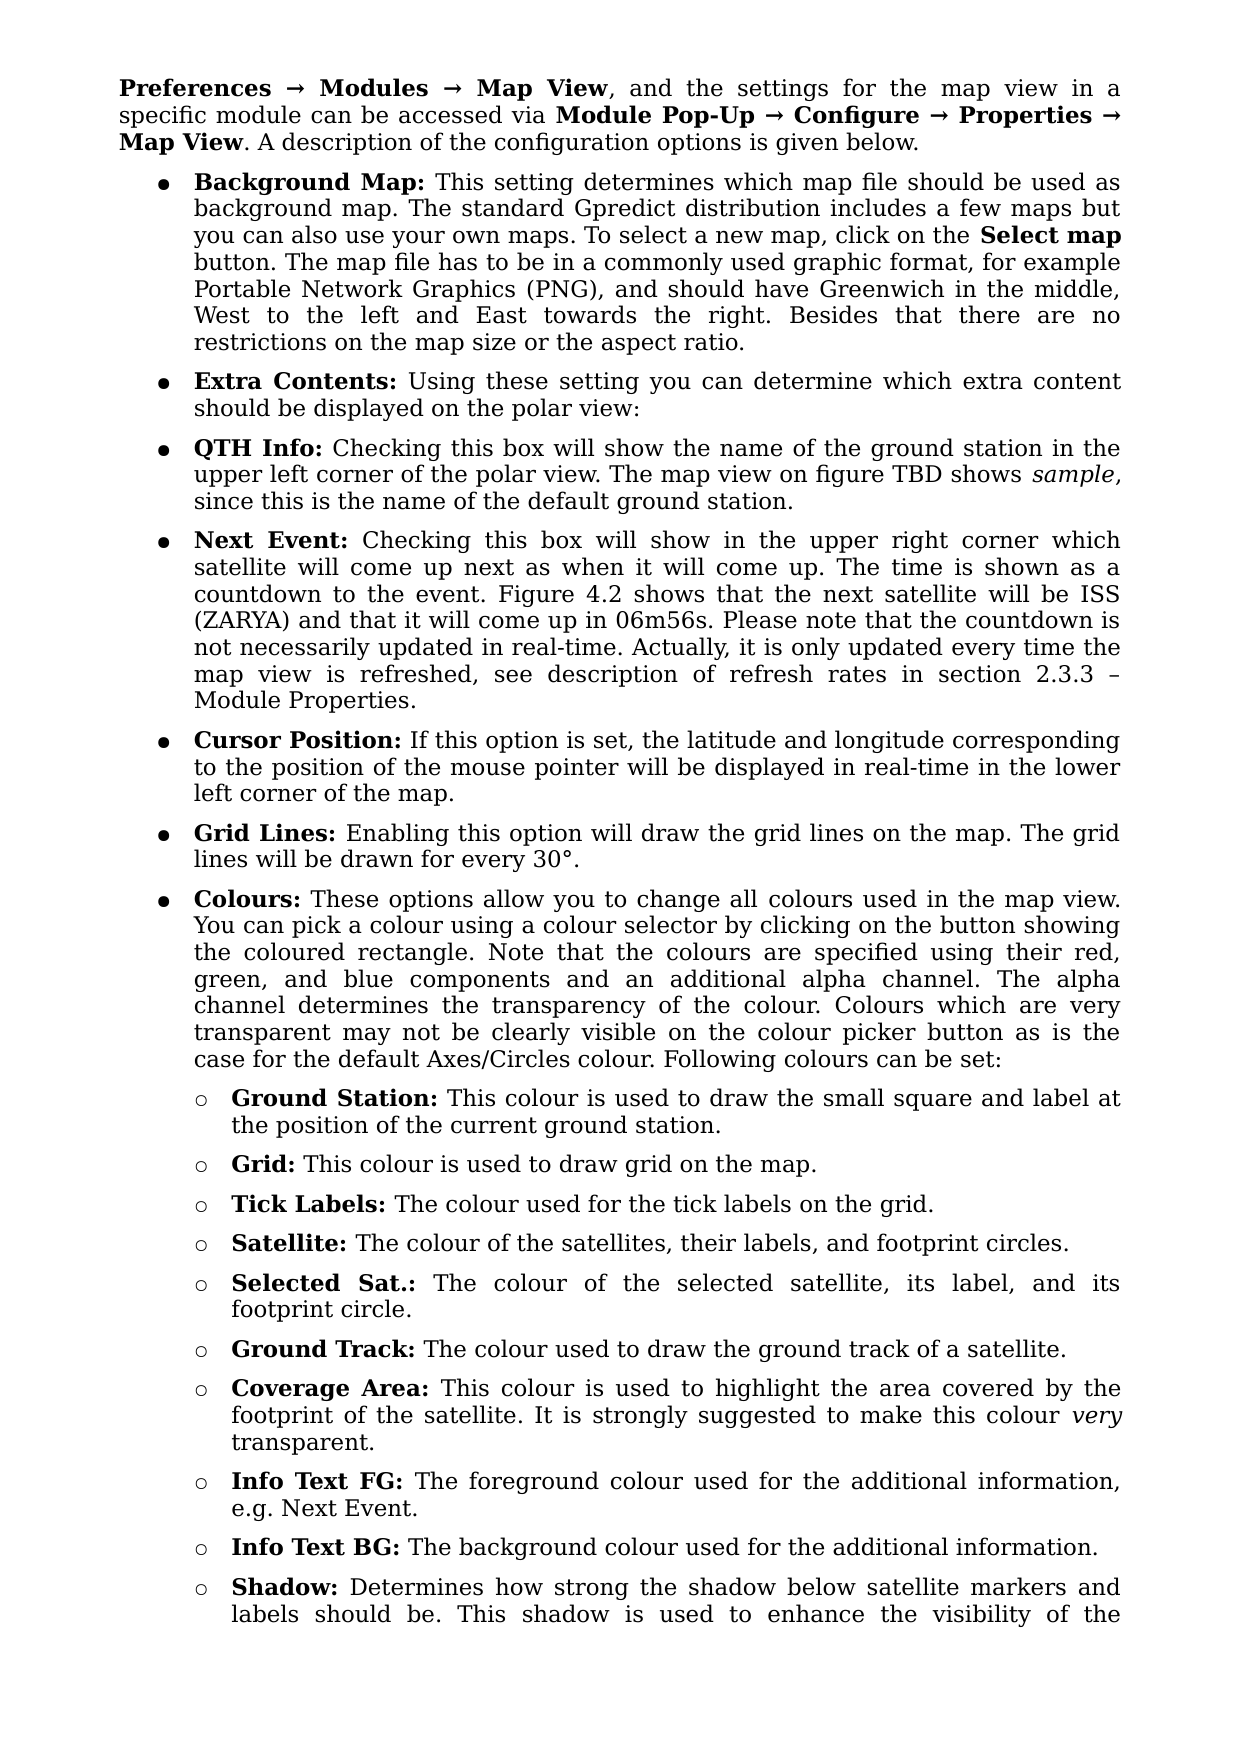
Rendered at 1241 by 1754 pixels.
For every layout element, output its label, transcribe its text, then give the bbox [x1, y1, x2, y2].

list Info Text FG: The foreground colour used for the additional information, e.g. Next Event. [193, 1468, 1122, 1522]
list Selected Sat.: The colour of the selected satellite, its label, and its footprint circle. [193, 1270, 1122, 1323]
list Grid Lines: Enabling this option will draw the grid lines on the map. The grid lines will be drawn for every 30°. [156, 819, 1122, 873]
text Preferences → Modules → Map View, and the settings for the map view in a specific module can be accessed via Module Pop-Up → Configure → Properties → Map View. A description of the configuration options is given below. [118, 75, 1122, 156]
list Ground Station: This colour is used to draw the small square and label at the position of the current ground station. [193, 1085, 1122, 1139]
list Shadow: Determines how strong the shadow below satellite markers and labels should be. This shadow is used to enhance the visibility of the [193, 1574, 1122, 1627]
list Extra Contents: Using these setting you can determine which extra content should be displayed on the polar view: [156, 368, 1122, 422]
list Ground Track: The colour used to draw the ground track of a satellite. [193, 1336, 1122, 1363]
list Satellite: The colour of the satellites, their labels, and footprint circles. [193, 1230, 1122, 1257]
list Info Text BG: The background colour used for the additional information. [193, 1534, 1122, 1561]
list Next Event: Checking this box will show in the upper right corner which satellite will come up next as when it will come up. The time is shown as a countdown to the event. Figure 4.2 shows that the next satellite will be ISS (ZARYA) and that it will come up in 06m56s. Please note that the countdown is not necessarily updated in real-time. Actually, it is only updated every time the map view is refreshed, see description of refresh rates in section 2.3.3 – Module Properties. [156, 527, 1122, 714]
list Grid: This colour is used to draw grid on the map. [193, 1151, 1122, 1178]
list Coverage Area: This colour is used to highlight the area covered by the footprint of the satellite. It is strongly suggested to make this colour very transparent. [193, 1375, 1122, 1456]
list Tick Labels: The colour used for the tick labels on the grid. [193, 1191, 1122, 1218]
list Colours: These options allow you to change all colours used in the map view. You can pick a colour using a colour selector by clicking on the button showing the coloured rectangle. Note that the colours are specified using their red, green, and blue components and an additional alpha channel. The alpha channel determines the transparency of the colour. Colours which are very transparent may not be clearly visible on the colour picker button as is the case for the default Axes/Circles colour. Following colours can be set: [156, 886, 1122, 1073]
list QTH Info: Checking this box will show the name of the ground station in the upper left corner of the polar view. The map view on figure TBD shows sample, since this is the name of the default ground station. [156, 434, 1122, 515]
list Cursor Position: If this option is set, the latitude and longitude corresponding to the position of the mouse pointer will be displayed in real-time in the lower left corner of the map. [156, 727, 1122, 807]
list Background Map: This setting determines which map file should be used as background map. The standard Gpredict distribution includes a few maps but you can also use your own maps. To select a new map, click on the Select map button. The map file has to be in a commonly used graphic format, for example Portable Network Graphics (PNG), and should have Greenwich in the middle, West to the left and East towards the right. Besides that there are no restrictions on the map size or the aspect ratio. [156, 168, 1122, 356]
